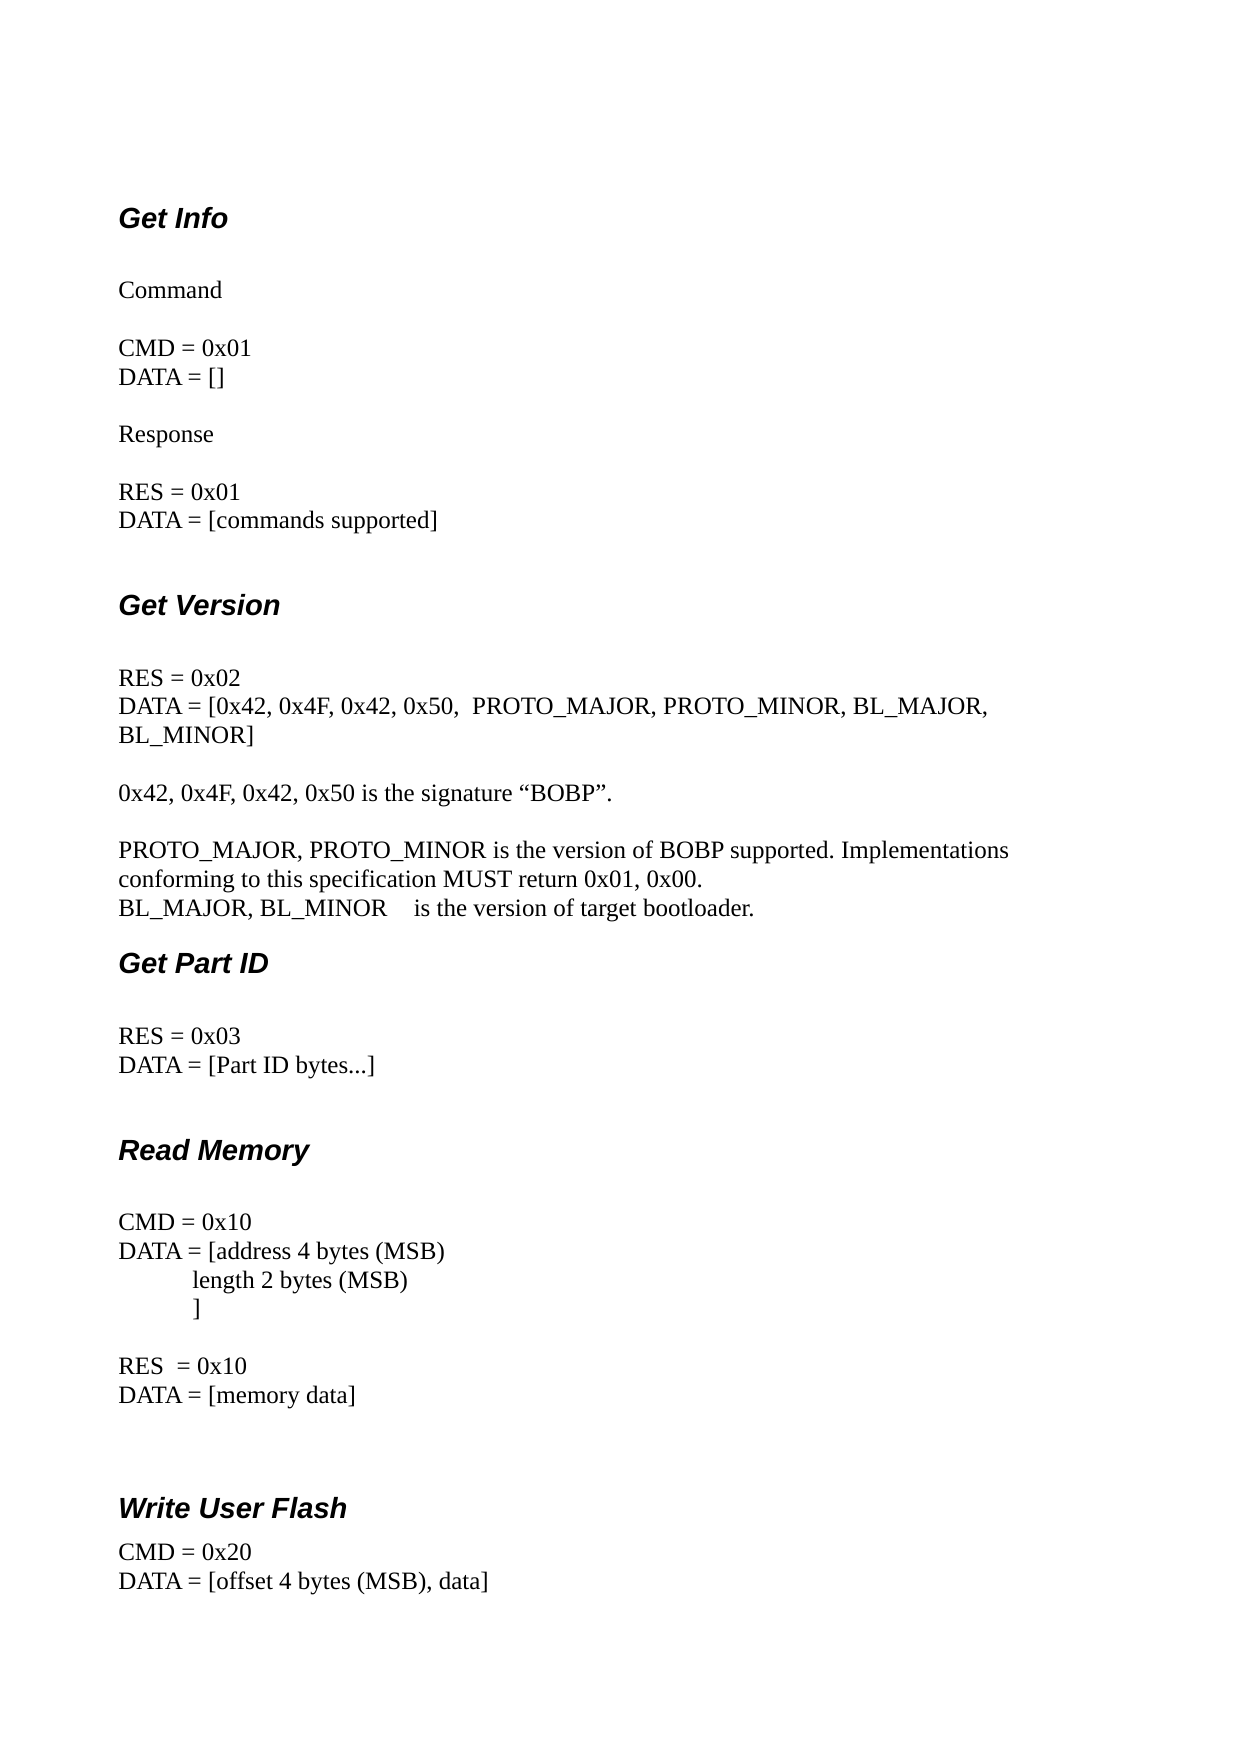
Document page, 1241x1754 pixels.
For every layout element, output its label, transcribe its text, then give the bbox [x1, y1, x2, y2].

subtitle Read Memory [118, 1132, 1122, 1166]
text RES = 0x10 [118, 1351, 1122, 1380]
subtitle Get Part ID [118, 946, 1122, 980]
text RES = 0x03 [118, 1021, 1122, 1050]
text BL_MAJOR, BL_MINOR is the version of target bootloader. [118, 893, 1122, 921]
text length 2 bytes (MSB) [118, 1265, 1122, 1293]
subtitle Write User Flash [118, 1491, 1122, 1524]
text DATA = [offset 4 bytes (MSB), data] [118, 1566, 1122, 1594]
text RES = 0x01 [118, 477, 1122, 505]
text PROTO_MAJOR, PROTO_MINOR is the version of BOBP supported. Implementations conforming to this specification MUST return 0x01, 0x00. [118, 835, 1122, 893]
text DATA = [memory data] [118, 1380, 1122, 1408]
subtitle Get Info [118, 201, 1122, 234]
text Command [118, 275, 1122, 304]
text DATA = [Part ID bytes...] [118, 1050, 1122, 1079]
text Response [118, 419, 1122, 448]
text RES = 0x02 [118, 663, 1122, 691]
text CMD = 0x01 [118, 333, 1122, 362]
subtitle Get Version [118, 588, 1122, 621]
text DATA = [commands supported] [118, 505, 1122, 534]
text ] [118, 1293, 1122, 1322]
text CMD = 0x10 [118, 1207, 1122, 1236]
text 0x42, 0x4F, 0x42, 0x50 is the signature “BOBP”. [118, 778, 1122, 806]
text DATA = [address 4 bytes (MSB) [118, 1236, 1122, 1265]
text CMD = 0x20 [118, 1537, 1122, 1566]
text DATA = [0x42, 0x4F, 0x42, 0x50, PROTO_MAJOR, PROTO_MINOR, BL_MAJOR, BL_MINOR] [118, 691, 1122, 749]
text DATA = [] [118, 362, 1122, 390]
